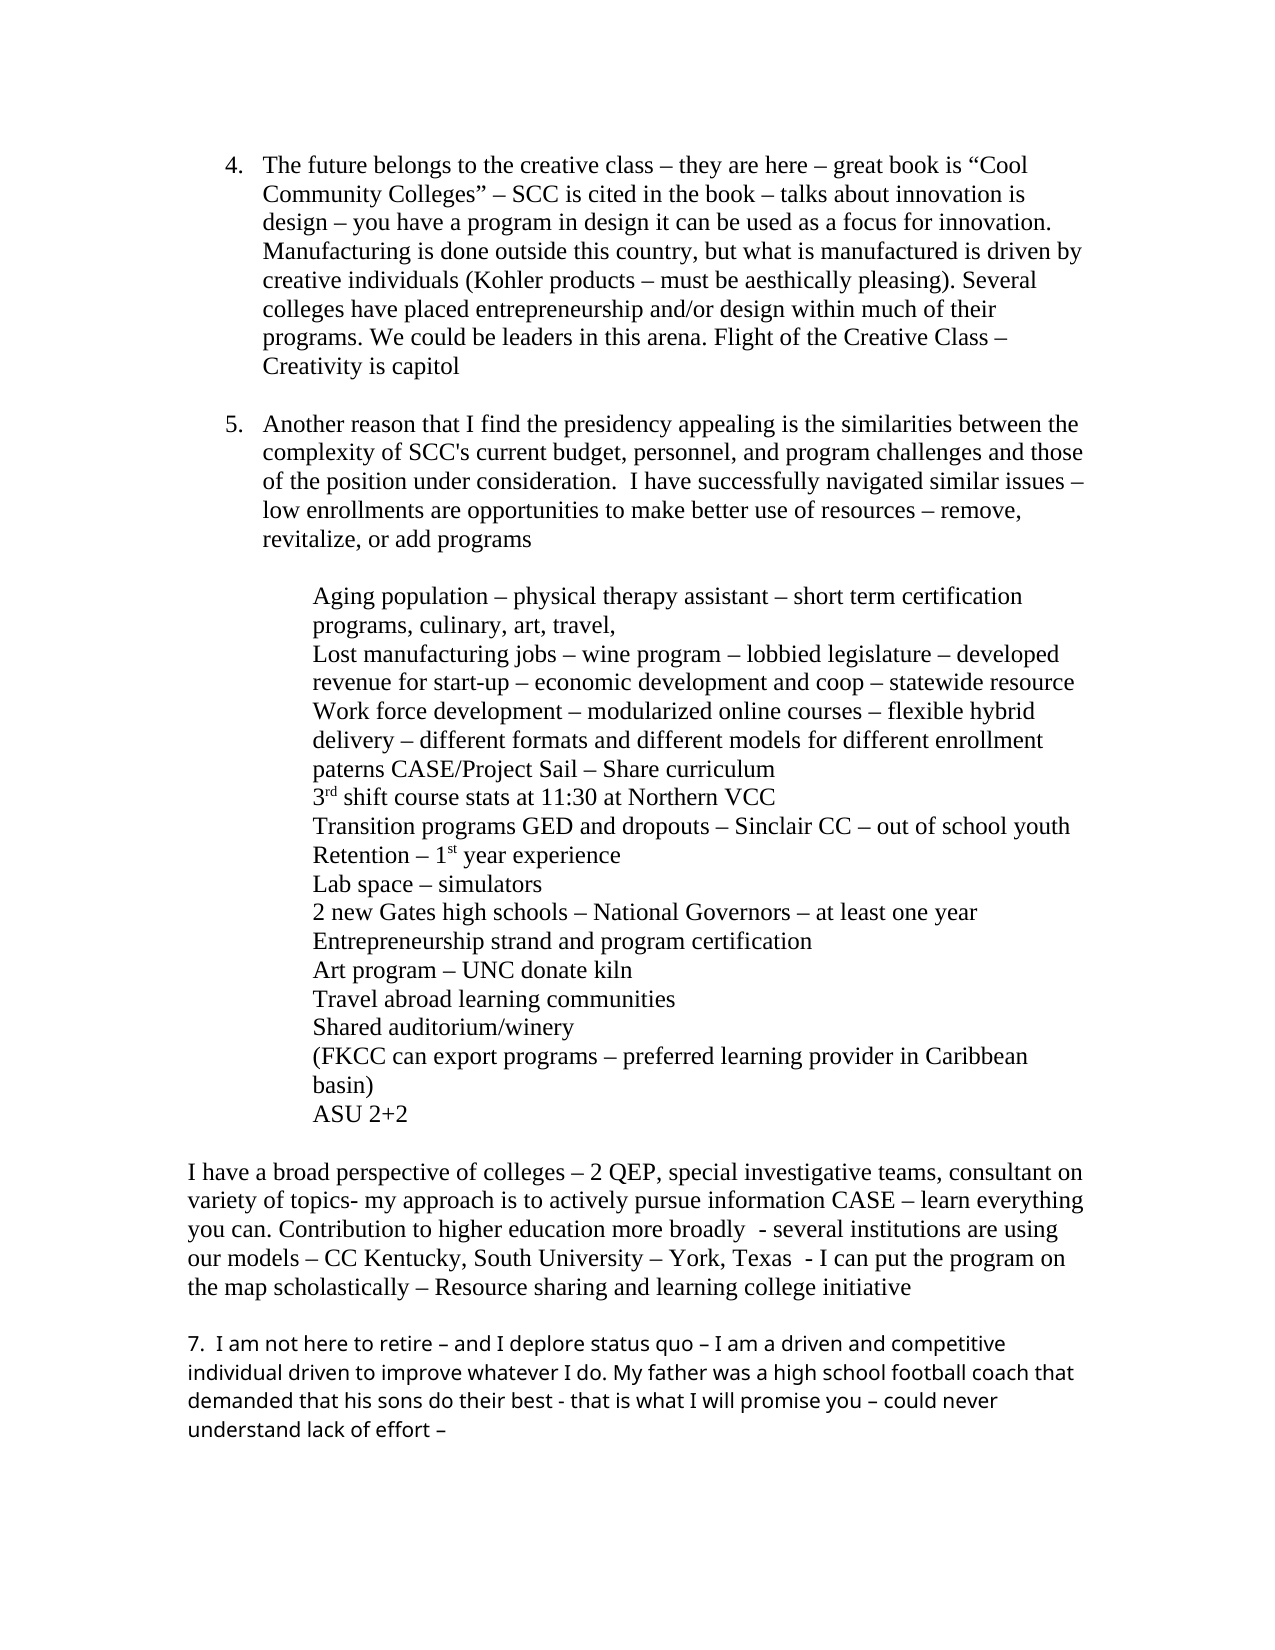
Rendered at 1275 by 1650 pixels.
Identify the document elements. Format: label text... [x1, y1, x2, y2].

text Transition programs GED and dropouts – Sinclair CC – out of school youth [312, 811, 1087, 840]
text Aging population – physical therapy assistant – short term certification programs, culinary, art, travel, [312, 581, 1087, 639]
text ASU 2+2 [312, 1099, 1087, 1127]
text Travel abroad learning communities [312, 984, 1087, 1012]
text Entrepreneurship strand and program certification [312, 926, 1087, 955]
text 3rd shift course stats at 11:30 at Northern VCC [312, 782, 1087, 811]
text Lab space – simulators [312, 869, 1087, 897]
list The future belongs to the creative class – they are here – great book is “Cool Community Colleges” – SCC is cited in the book – talks about innovation is design – you have a program in design it can be used as a focus for innovation. Manufacturing is done outside this country, but what is manufactured is driven by creative individuals (Kohler products – must be aesthically pleasing). Several colleges have placed entrepreneurship and/or design within much of their programs. We could be leaders in this arena. Flight of the Creative Class – Creativity is capitol [225, 150, 1087, 380]
text Shared auditorium/winery [312, 1012, 1087, 1041]
list Another reason that I find the presidency appealing is the similarities between the complexity of SCC's current budget, personnel, and program challenges and those of the position under consideration. I have successfully navigated similar issues – low enrollments are opportunities to make better use of resources – remove, revitalize, or add programs [225, 409, 1087, 552]
text Retention – 1st year experience [312, 840, 1087, 869]
text 2 new Gates high schools – National Governors – at least one year [312, 897, 1087, 926]
text I have a broad perspective of colleges – 2 QEP, special investigative teams, consultant on variety of topics- my approach is to actively pursue information CASE – learn everything you can. Contribution to higher education more broadly - several institutions are using our models – CC Kentucky, South University – York, Texas - I can put the program on the map scholastically – Resource sharing and learning college initiative [187, 1157, 1087, 1300]
text (FKCC can export programs – preferred learning provider in Caribbean basin) [312, 1041, 1087, 1099]
text Work force development – modularized online courses – flexible hybrid delivery – different formats and different models for different enrollment paterns CASE/Project Sail – Share curriculum [312, 696, 1087, 782]
text 7. I am not here to retire – and I deplore status quo – I am a driven and competitive individual driven to improve whatever I do. My father was a high school football coach that demanded that his sons do their best - that is what I will promise you – could never understand lack of effort – [187, 1329, 1087, 1443]
text Art program – UNC donate kiln [312, 955, 1087, 984]
text Lost manufacturing jobs – wine program – lobbied legislature – developed revenue for start-up – economic development and coop – statewide resource [312, 639, 1087, 696]
